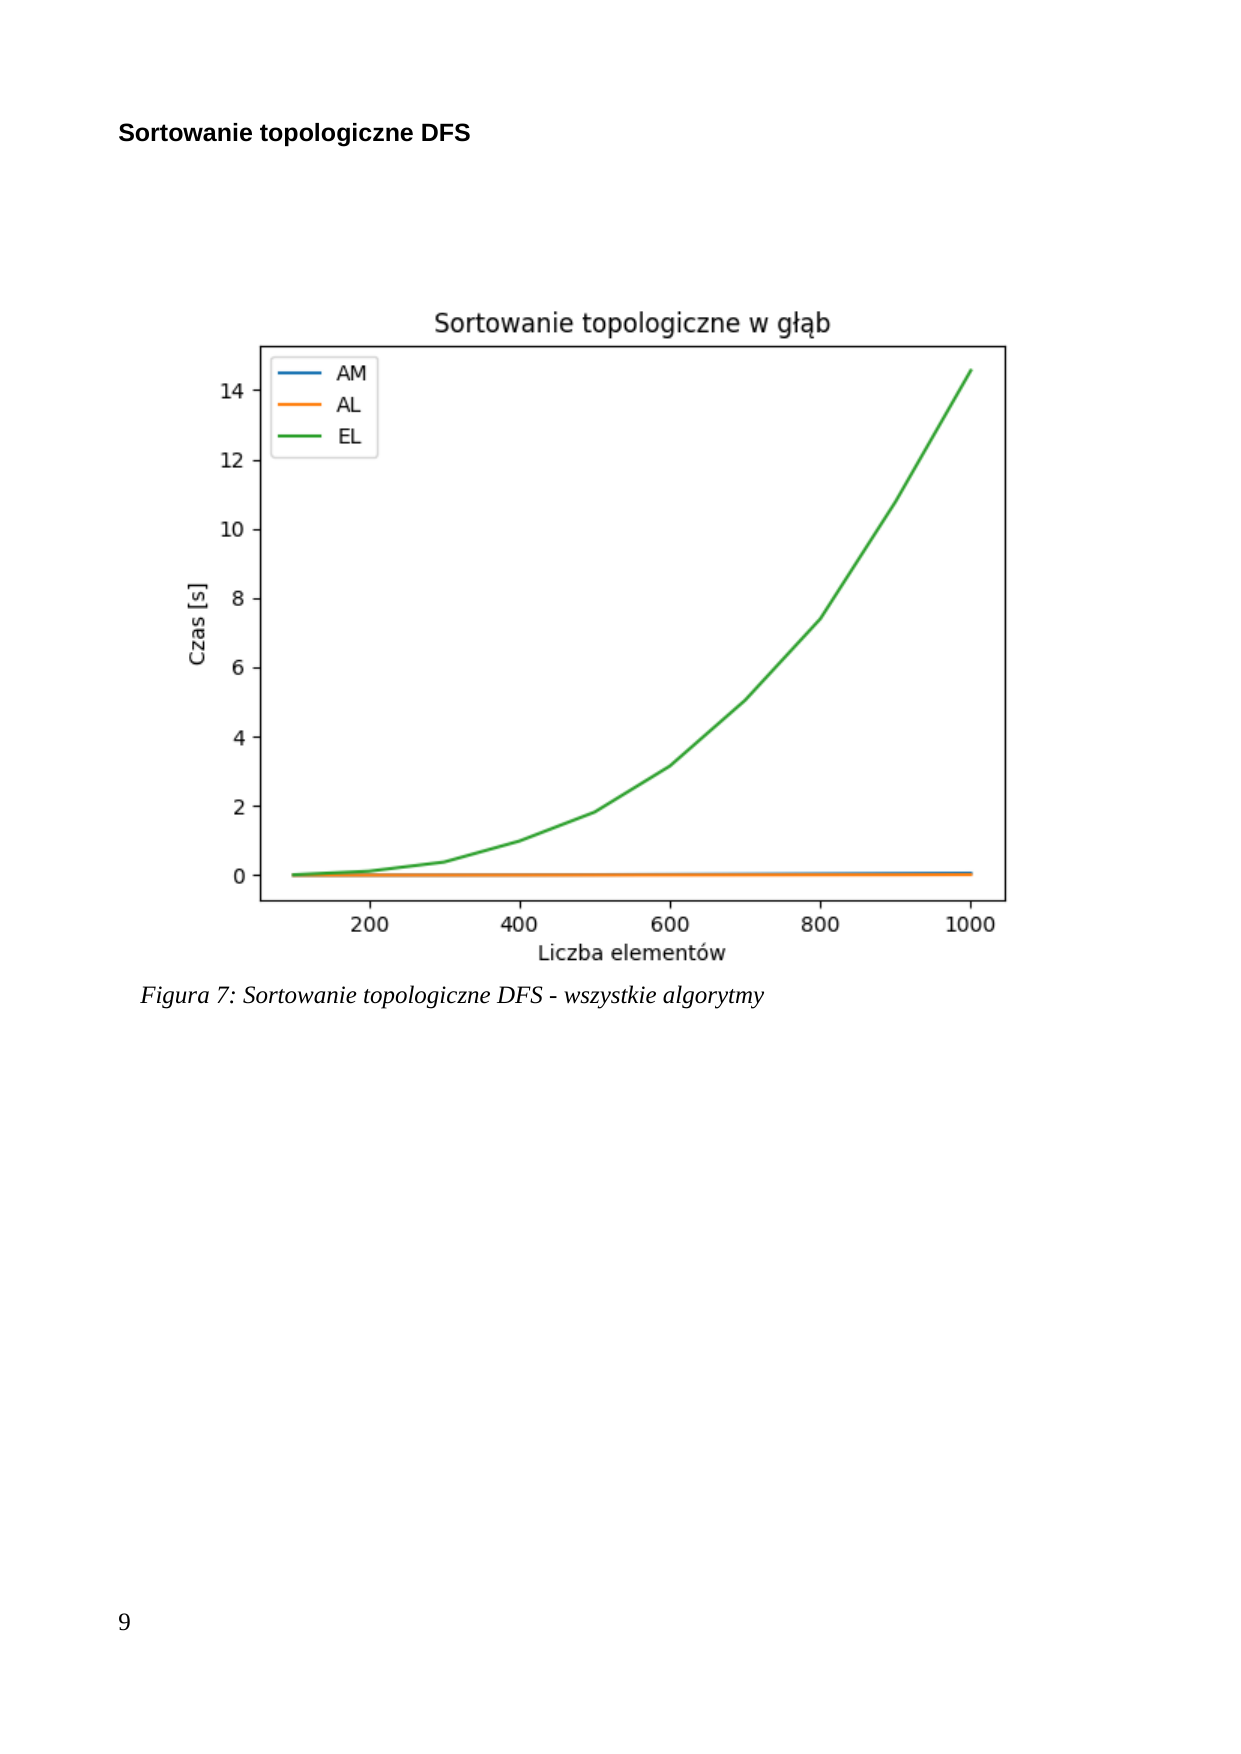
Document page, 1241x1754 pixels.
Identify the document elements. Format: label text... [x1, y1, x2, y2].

text Figura 7: Sortowanie topologiczne DFS - wszystkie algorytmy [140, 980, 1100, 1009]
picture [140, 260, 1100, 980]
text Sortowanie topologiczne DFS [118, 118, 1122, 147]
